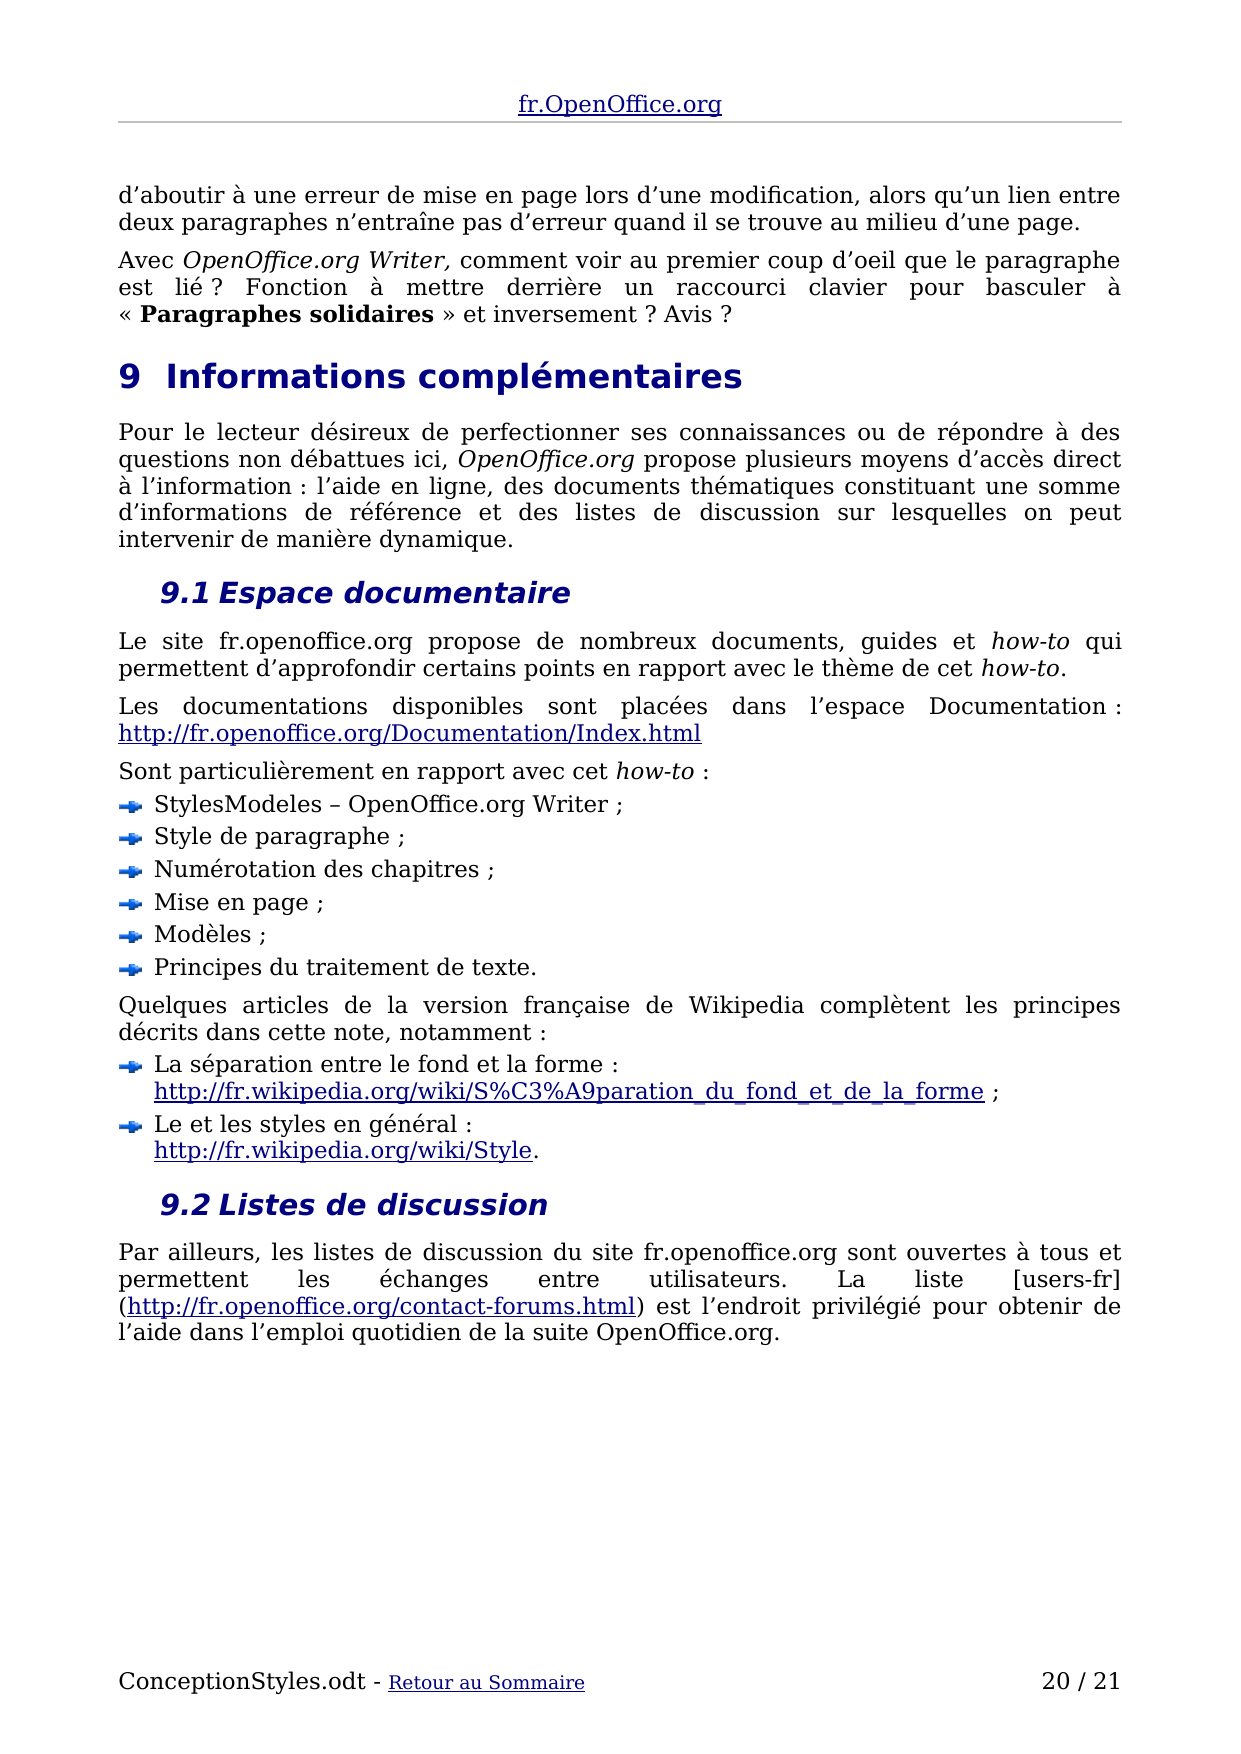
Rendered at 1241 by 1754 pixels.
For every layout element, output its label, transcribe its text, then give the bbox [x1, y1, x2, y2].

picture [119, 866, 142, 878]
picture [119, 899, 142, 910]
list La séparation entre le fond et la forme : http://fr.wikipedia.org/wiki/S%C3%A9paration_du_fond_et_de_la_forme ; [118, 1052, 1122, 1105]
list Style de paragraphe ; [118, 823, 1122, 850]
picture [119, 1121, 142, 1133]
text Par ailleurs, les listes de discussion du site fr.openoffice.org sont ouvertes à tous et permettent les échanges entre utilisateurs. La liste [users-fr] (http://fr.openoffice.org/contact-forums.html) est l’endroit privilégié pour obtenir de l’aide dans l’emploi quotidien de la suite OpenOffice.org. [118, 1239, 1122, 1346]
picture [119, 1061, 142, 1073]
subtitle Quelques articles de la version française de Wikipedia complètent les principes décrits dans cette note, notamment : [118, 992, 1122, 1046]
list Mise en page ; [118, 889, 1122, 915]
text Les documentations disponibles sont placées dans l’espace Documentation : http://fr.openoffice.org/Documentation/Index.html [118, 693, 1122, 747]
text d’aboutir à une erreur de mise en page lors d’une modification, alors qu’un lien entre deux paragraphes n’entraîne pas d’erreur quand il se trouve au milieu d’une page. [118, 182, 1122, 236]
list Principes du traitement de texte. [118, 954, 1122, 981]
subtitle Listes de discussion [159, 1188, 1122, 1222]
picture [119, 833, 142, 845]
picture [119, 964, 142, 976]
list Le et les styles en général : http://fr.wikipedia.org/wiki/Style. [118, 1111, 1122, 1164]
list Numérotation des chapitres ; [118, 856, 1122, 883]
text Avec OpenOffice.org Writer, comment voir au premier coup d’oeil que le paragraphe est lié ? Fonction à mettre derrière un raccourci clavier pour basculer à « Paragraphes solidaires » et inversement ? Avis ? [118, 247, 1122, 328]
subtitle Informations complémentaires [118, 357, 1122, 396]
subtitle Espace documentaire [159, 576, 1122, 610]
picture [119, 801, 142, 813]
text Le site fr.openoffice.org propose de nombreux documents, guides et how-to qui permettent d’approfondir certains points en rapport avec le thème de cet how-to. [118, 628, 1122, 681]
text Pour le lecteur désireux de perfectionner ses connaissances ou de répondre à des questions non débattues ici, OpenOffice.org propose plusieurs moyens d’accès direct à l’information : l’aide en ligne, des documents thématiques constituant une somme d’informations de référence et des listes de discussion sur lesquelles on peut intervenir de manière dynamique. [118, 419, 1122, 553]
list StylesModeles – OpenOffice.org Writer ; [118, 791, 1122, 818]
picture [119, 931, 142, 943]
text Sont particulièrement en rapport avec cet how-to : [118, 758, 1122, 785]
list Modèles ; [118, 921, 1122, 948]
